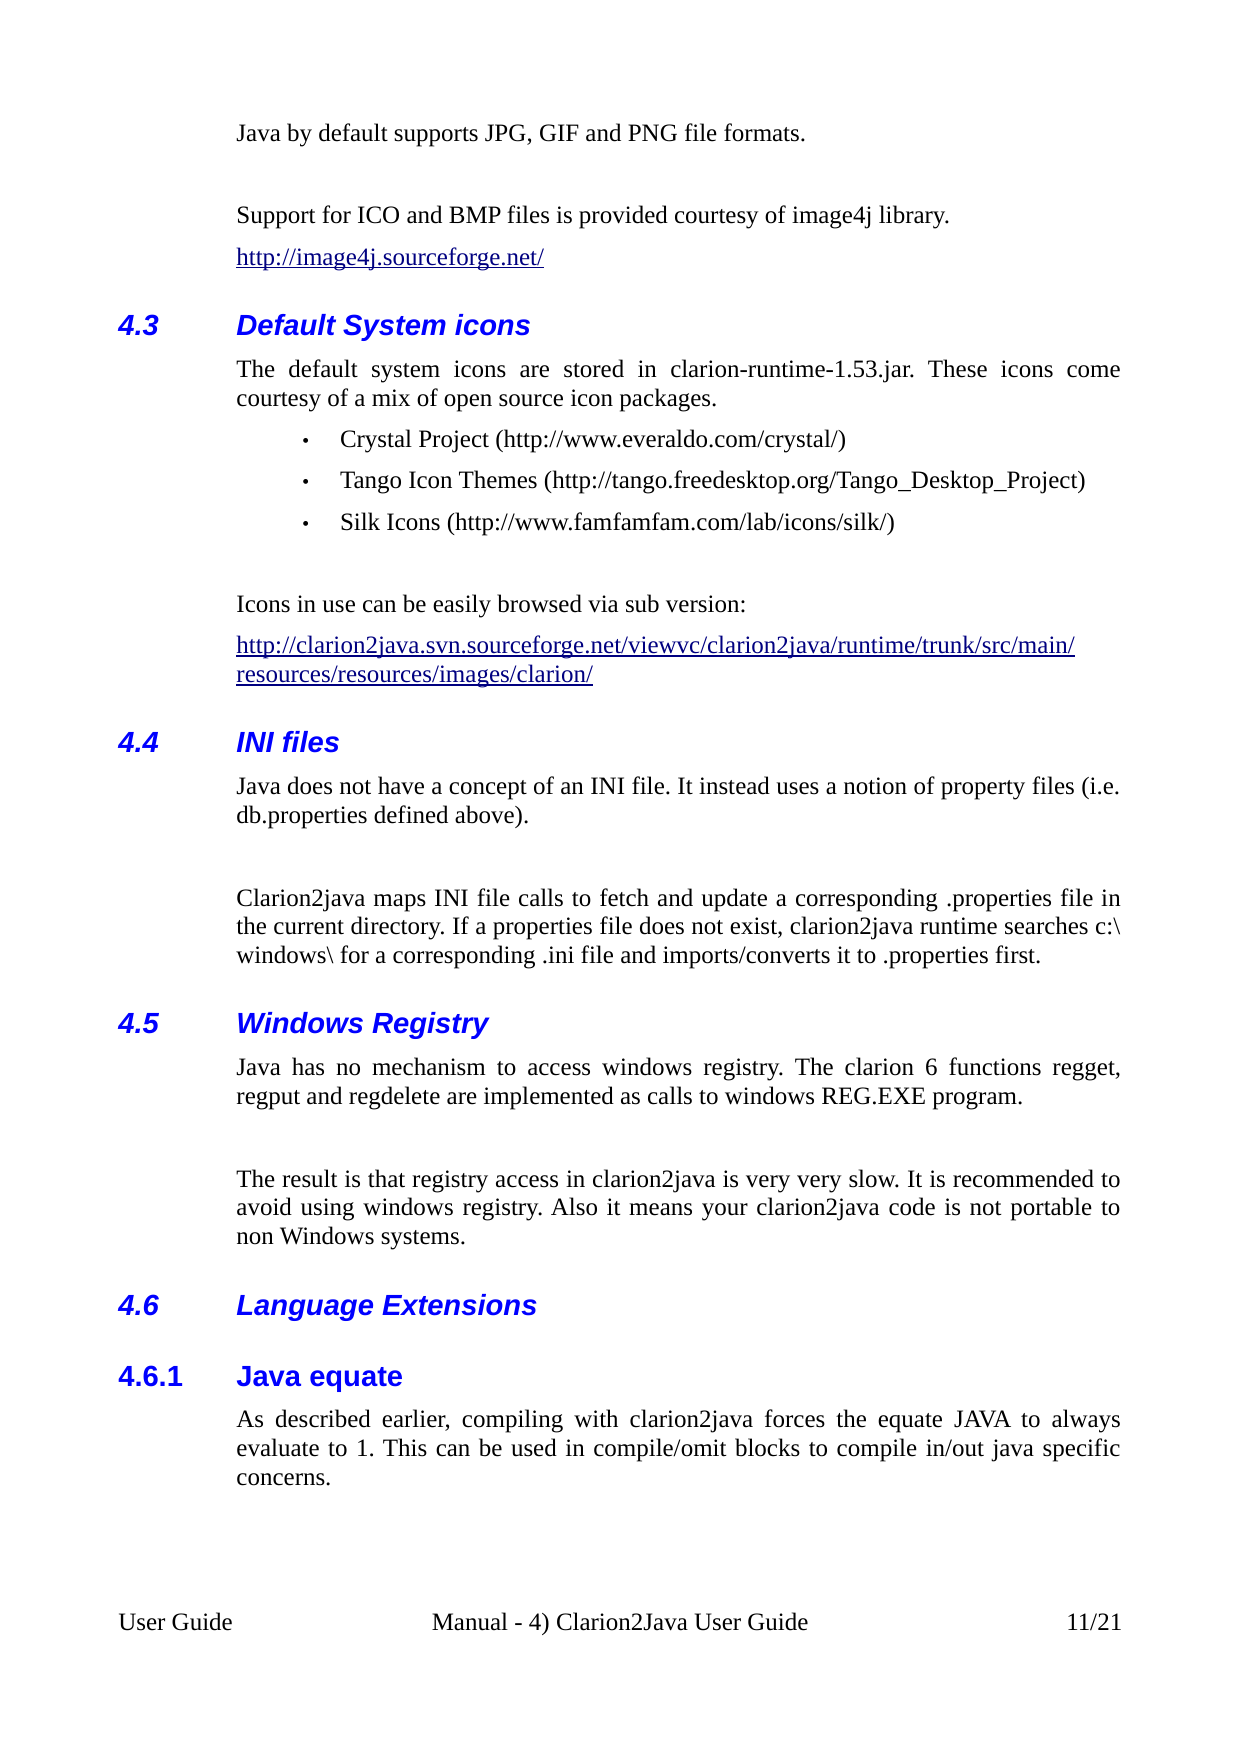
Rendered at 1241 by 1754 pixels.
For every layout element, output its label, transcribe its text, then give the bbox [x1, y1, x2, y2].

subtitle Default System icons [118, 308, 1122, 342]
text Clarion2java maps INI file calls to fetch and update a corresponding .properties file in the current directory. If a properties file does not exist, clarion2java runtime searches c:\windows\ for a corresponding .ini file and imports/converts it to .properties first. [236, 883, 1122, 969]
text As described earlier, compiling with clarion2java forces the equate JAVA to always evaluate to 1. This can be used in compile/omit blocks to compile in/out java specific concerns. [236, 1404, 1122, 1491]
text The result is that registry access in clarion2java is very very slow. It is recommended to avoid using windows registry. Also it means your clarion2java code is not portable to non Windows systems. [236, 1164, 1122, 1250]
subtitle Java equate [118, 1358, 1122, 1392]
text Java does not have a concept of an INI file. It instead uses a notion of property files (i.e. db.properties defined above). [236, 771, 1122, 829]
text Icons in use can be easily browsed via sub version: [236, 589, 1122, 618]
list Tango Icon Themes (http://tango.freedesktop.org/Tango_Desktop_Project) [302, 465, 1122, 494]
text http://clarion2java.svn.sourceforge.net/viewvc/clarion2java/runtime/trunk/src/main/resources/resources/images/clarion/ [236, 630, 1122, 688]
list Silk Icons (http://www.famfamfam.com/lab/icons/silk/) [302, 507, 1122, 535]
text Support for ICO and BMP files is provided courtesy of image4j library. [236, 201, 1122, 229]
text Java has no mechanism to access windows registry. The clarion 6 functions regget, regput and regdelete are implemented as calls to windows REG.EXE program. [236, 1052, 1122, 1110]
list Crystal Project (http://www.everaldo.com/crystal/) [302, 424, 1122, 453]
subtitle INI files [118, 725, 1122, 759]
subtitle Windows Registry [118, 1006, 1122, 1040]
text Java by default supports JPG, GIF and PNG file formats. [236, 118, 1122, 147]
subtitle Language Extensions [118, 1287, 1122, 1321]
text The default system icons are stored in clarion-runtime-1.53.jar. These icons come courtesy of a mix of open source icon packages. [236, 354, 1122, 412]
text http://image4j.sourceforge.net/ [236, 242, 1122, 271]
